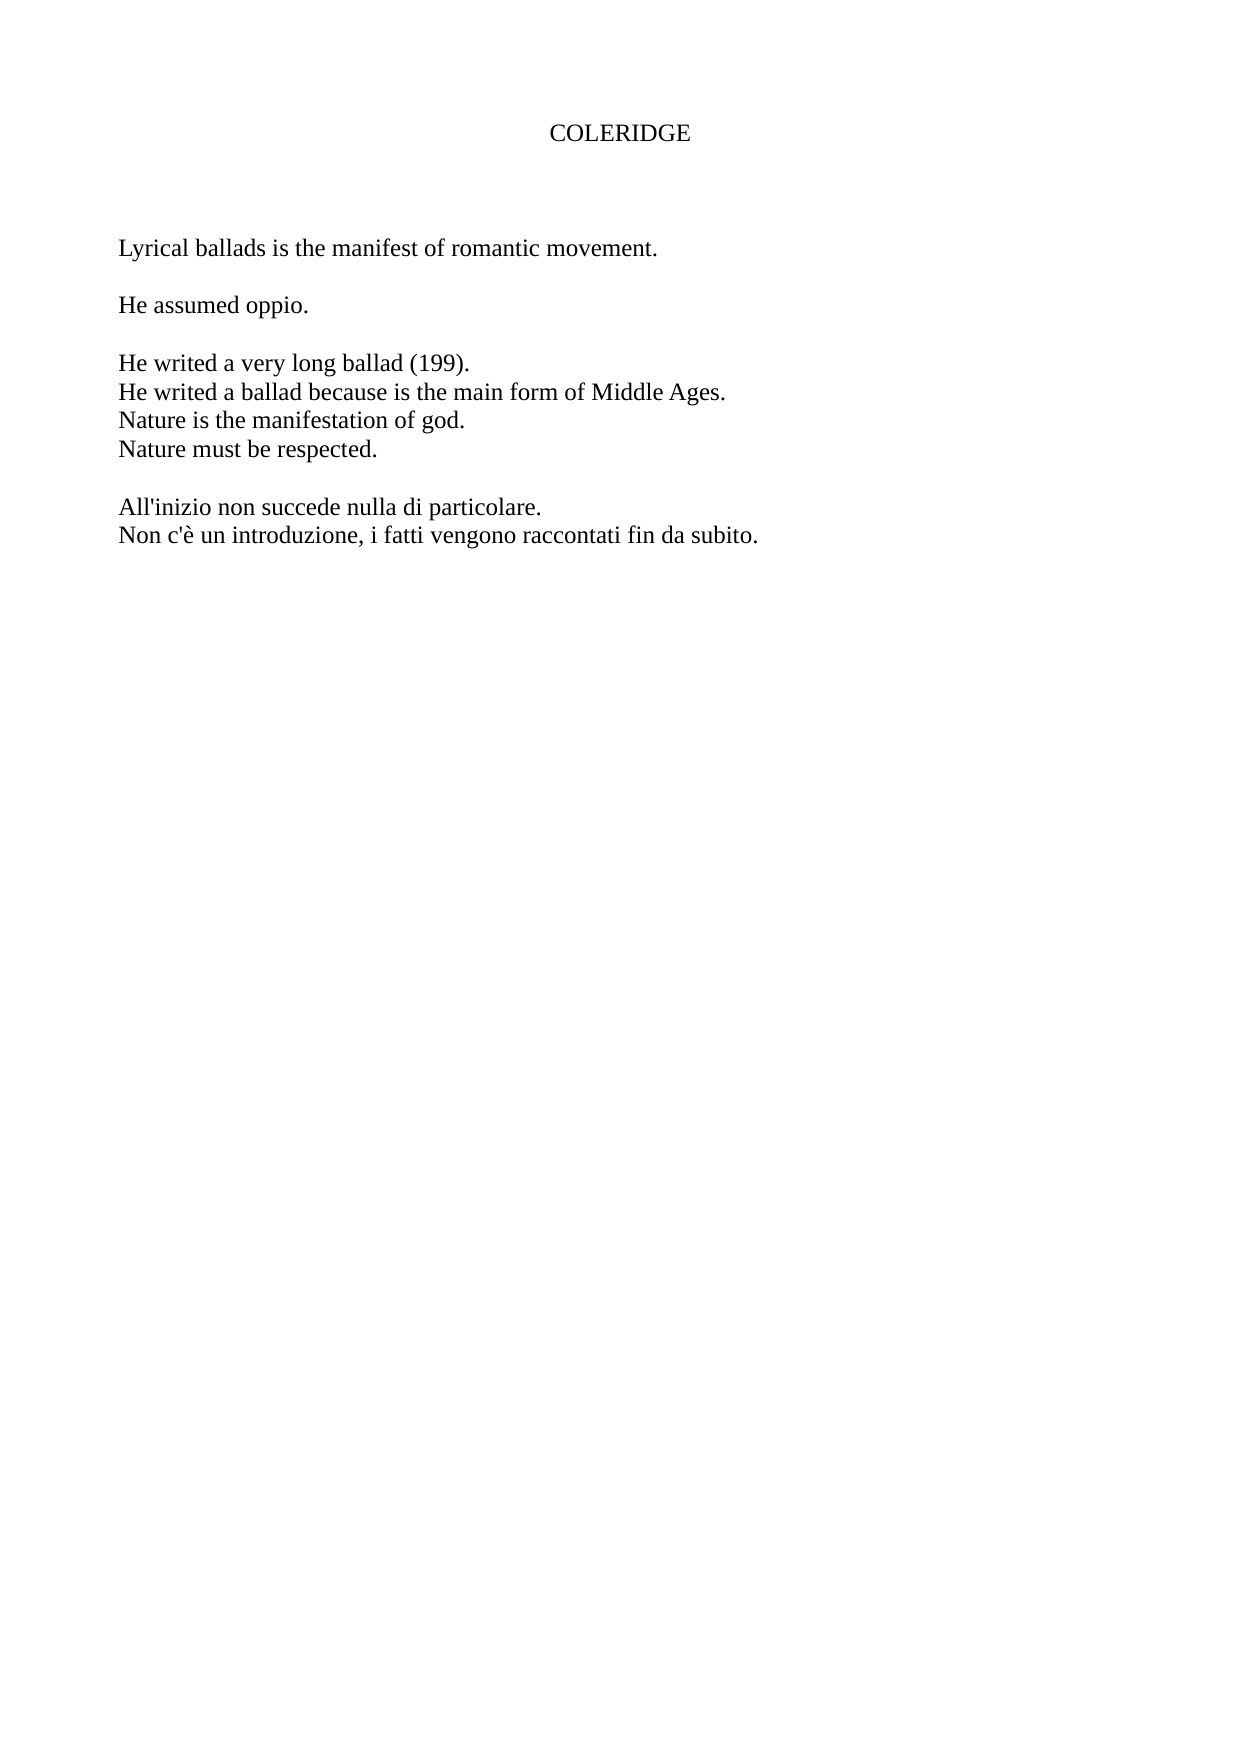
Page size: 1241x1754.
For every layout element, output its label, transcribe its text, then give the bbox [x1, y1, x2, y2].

text Non c'è un introduzione, i fatti vengono raccontati fin da subito. [118, 521, 1122, 549]
text Nature must be respected. [118, 434, 1122, 463]
text He writed a very long ballad (199). [118, 348, 1122, 377]
text COLERIDGE [118, 118, 1122, 147]
text Lyrical ballads is the manifest of romantic movement. [118, 233, 1122, 262]
text He writed a ballad because is the main form of Middle Ages. [118, 377, 1122, 406]
text All'inizio non succede nulla di particolare. [118, 492, 1122, 521]
text Nature is the manifestation of god. [118, 406, 1122, 434]
text He assumed oppio. [118, 291, 1122, 319]
